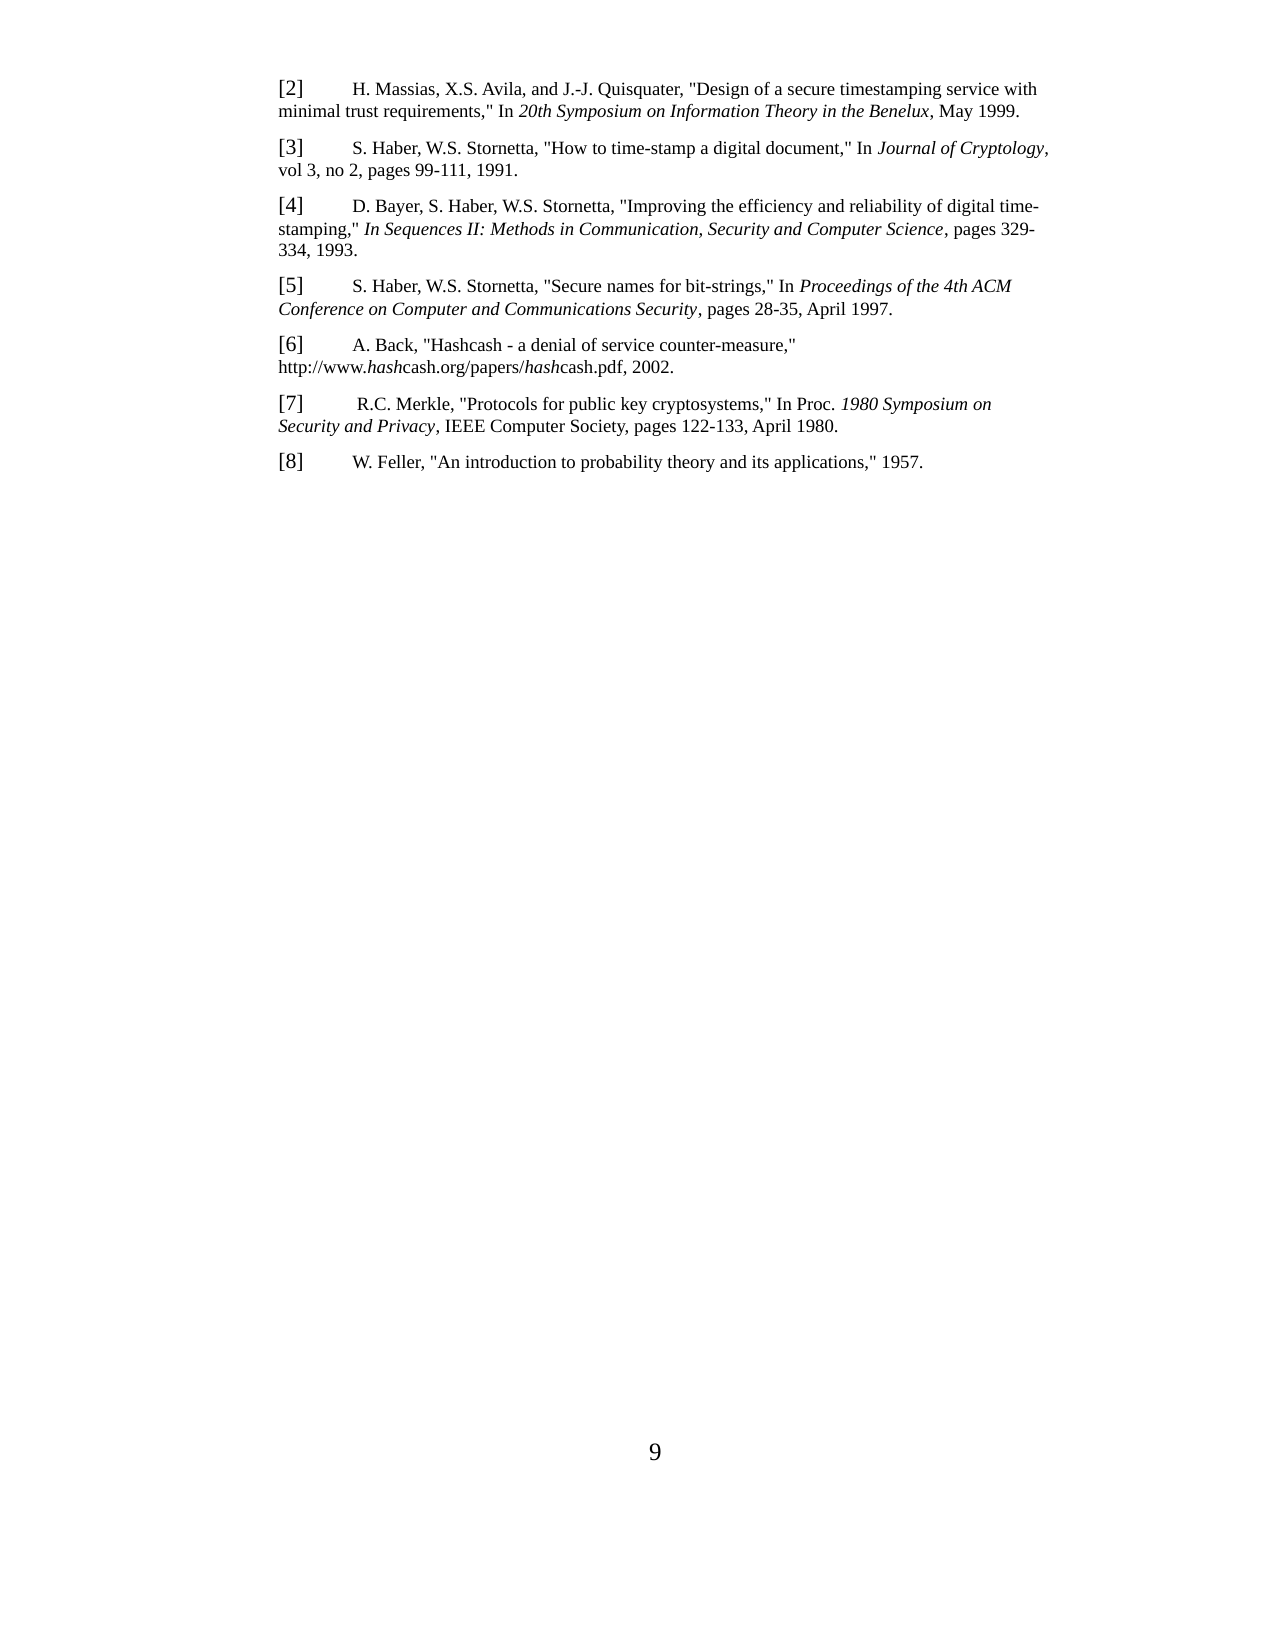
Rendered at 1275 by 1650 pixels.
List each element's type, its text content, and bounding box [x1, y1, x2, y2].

list H. Massias, X.S. Avila, and J.-J. Quisquater, "Design of a secure timestamping service with minimal trust requirements," In 20th Symposium on Information Theory in the Benelux, May 1999. [278, 75, 1050, 122]
list D. Bayer, S. Haber, W.S. Stornetta, "Improving the efficiency and reliability of digital time-stamping," In Sequences II: Methods in Communication, Security and Computer Science, pages 329-334, 1993. [278, 192, 1050, 261]
list S. Haber, W.S. Stornetta, "Secure names for bit-strings," In Proceedings of the 4th ACM Conference on Computer and Communications Security, pages 28-35, April 1997. [278, 272, 1050, 319]
list R.C. Merkle, "Protocols for public key cryptosystems," In Proc. 1980 Symposium on Security and Privacy, IEEE Computer Society, pages 122-133, April 1980. [278, 390, 1050, 437]
list W. Feller, "An introduction to probability theory and its applications," 1957. [278, 448, 1050, 474]
list S. Haber, W.S. Stornetta, "How to time-stamp a digital document," In Journal of Cryptology, vol 3, no 2, pages 99-111, 1991. [278, 134, 1050, 180]
list A. Back, "Hashcash - a denial of service counter-measure," http://www.hashcash.org/papers/hashcash.pdf, 2002. [278, 331, 1050, 378]
